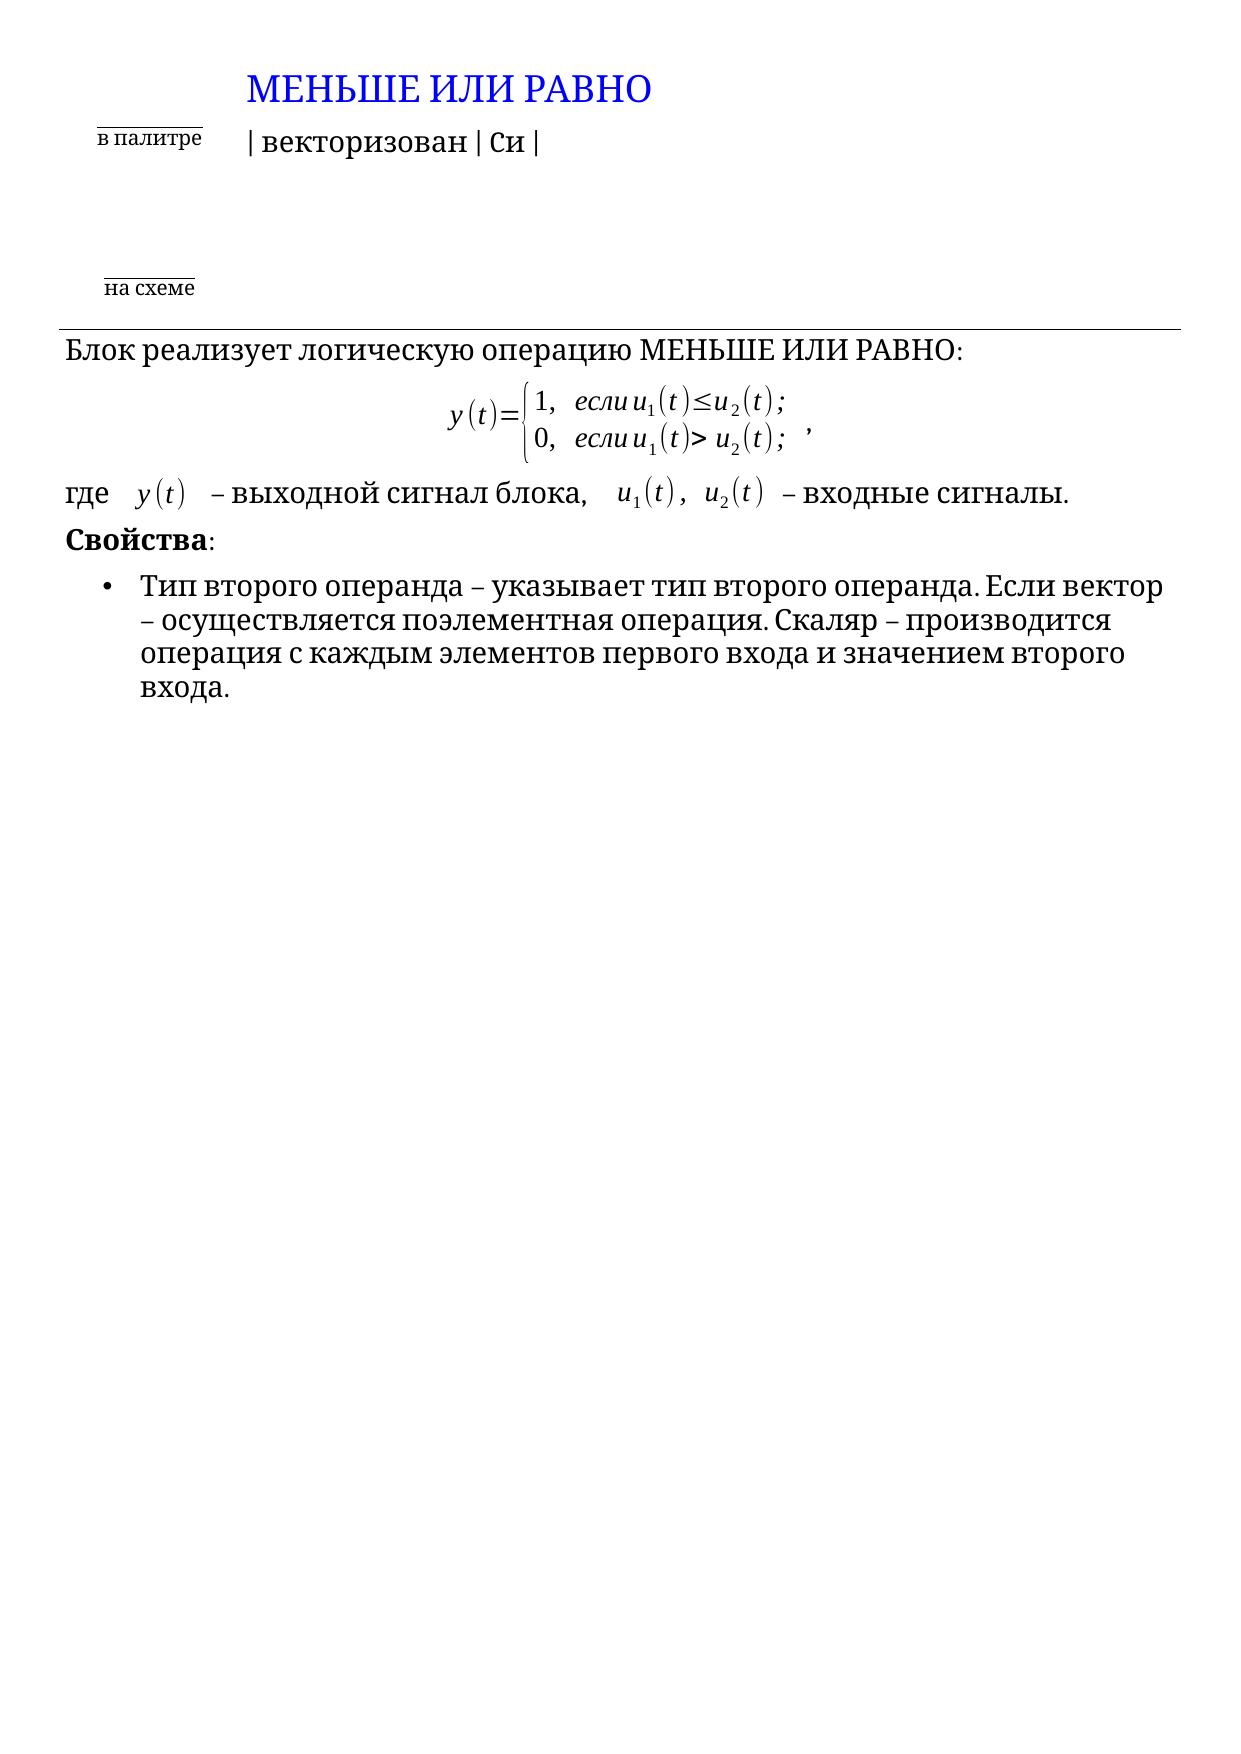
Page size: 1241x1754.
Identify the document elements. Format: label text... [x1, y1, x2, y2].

table_header МЕНЬШЕ ИЛИ РАВНО [240, 59, 1181, 121]
table_cell [240, 271, 1181, 329]
table_cell [240, 178, 1181, 271]
table_cell [59, 178, 240, 271]
table_cell | векторизован | Cи | [240, 121, 1181, 178]
table_cell на схеме [59, 271, 240, 329]
table_cell в палитре [59, 121, 240, 178]
table_header [59, 59, 240, 121]
table_cell Блок реализует логическую операцию МЕНЬШЕ ИЛИ РАВНО: , где – выходной сигнал блока, – входные сигналы. Свойства: Тип второго операнда – указывает тип второго операнда. Если вектор – осуществляется поэлементная операция. Скаляр – производится операция с каждым элементов первого входа и значением второго входа. [59, 330, 1181, 723]
